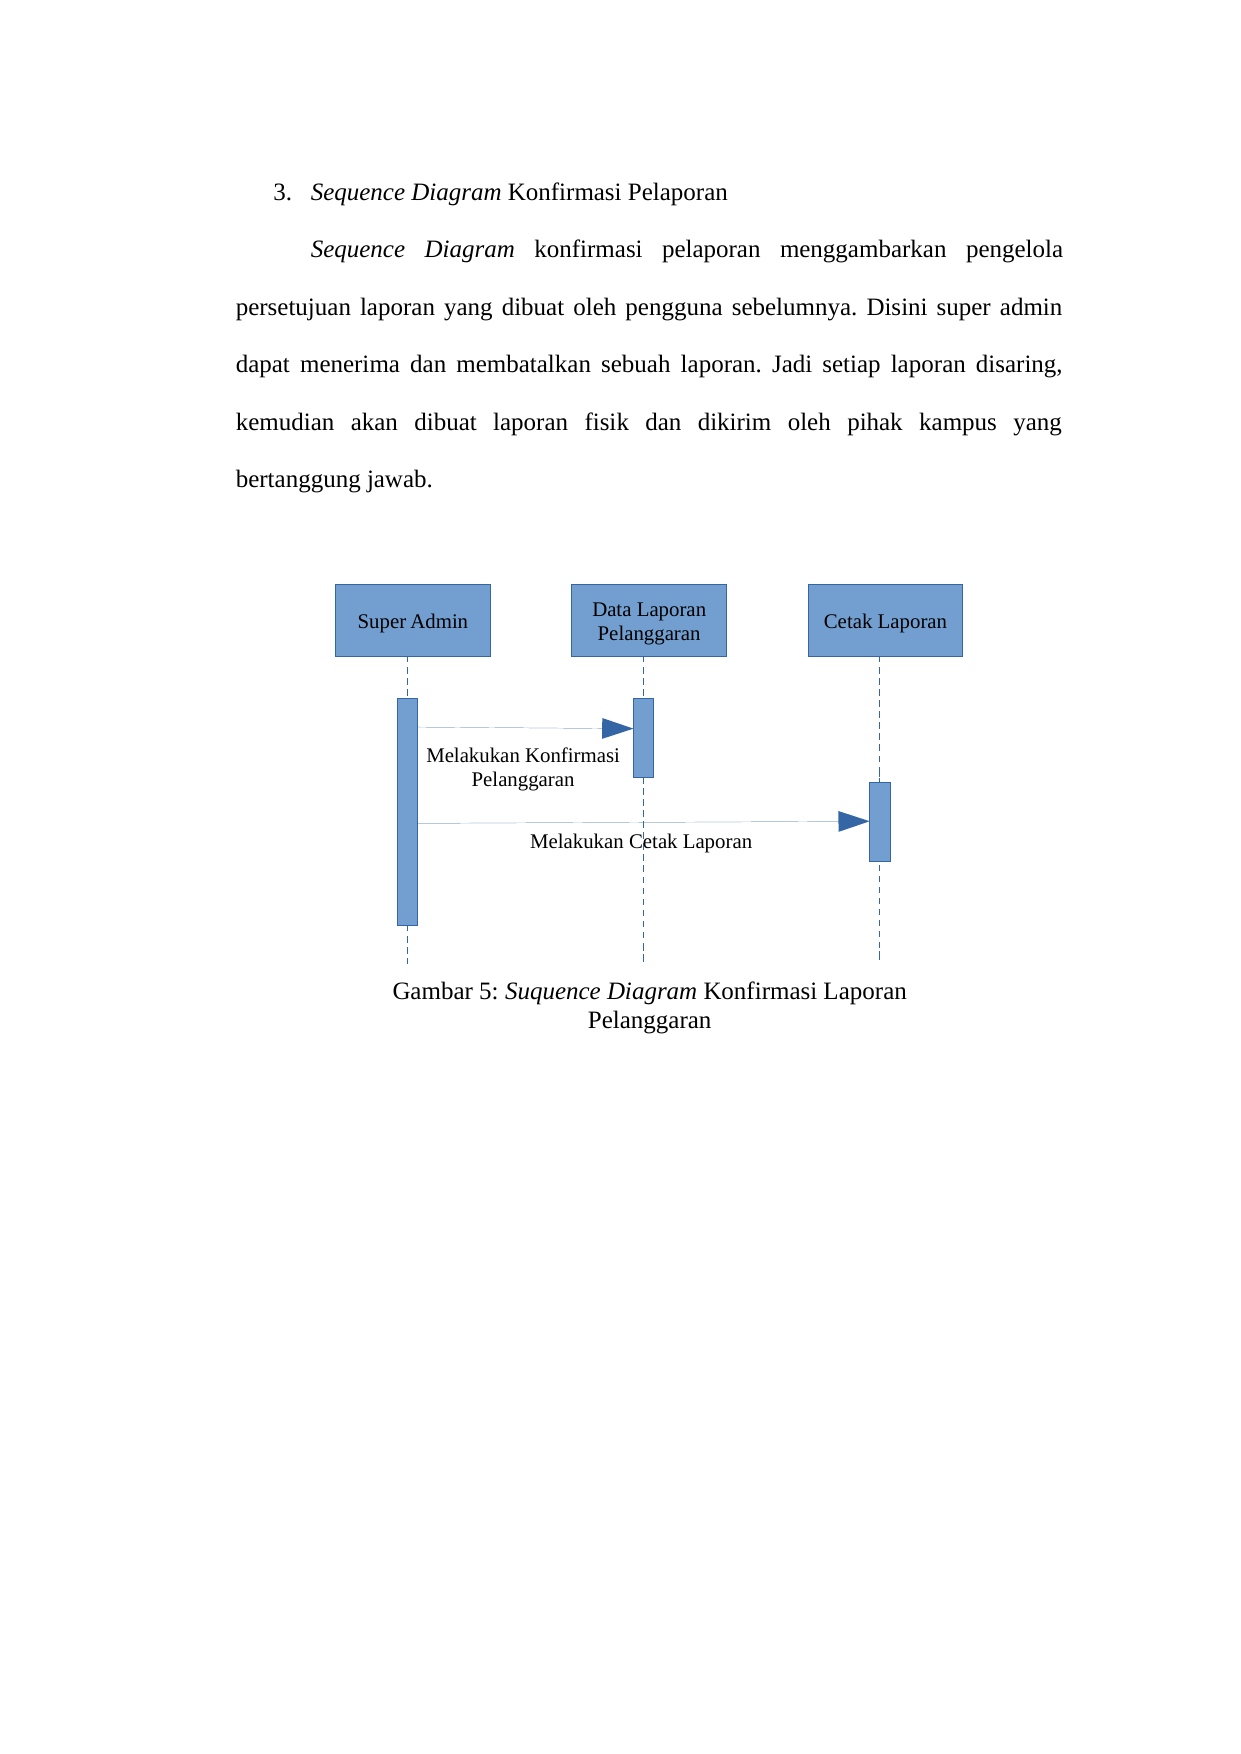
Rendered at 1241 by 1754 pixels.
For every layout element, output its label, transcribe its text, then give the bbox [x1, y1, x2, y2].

text Sequence Diagram konfirmasi pelaporan menggambarkan pengelola persetujuan laporan yang dibuat oleh pengguna sebelumnya. Disini super admin dapat menerima dan membatalkan sebuah laporan. Jadi setiap laporan disaring, kemudian akan dibuat laporan fisik dan dikirim oleh pihak kampus yang bertanggung jawab. [236, 234, 1063, 493]
text Gambar 5: Suquence Diagram Konfirmasi Laporan Pelanggaran [336, 597, 963, 1034]
list Sequence Diagram Konfirmasi Pelaporan [273, 177, 1063, 206]
